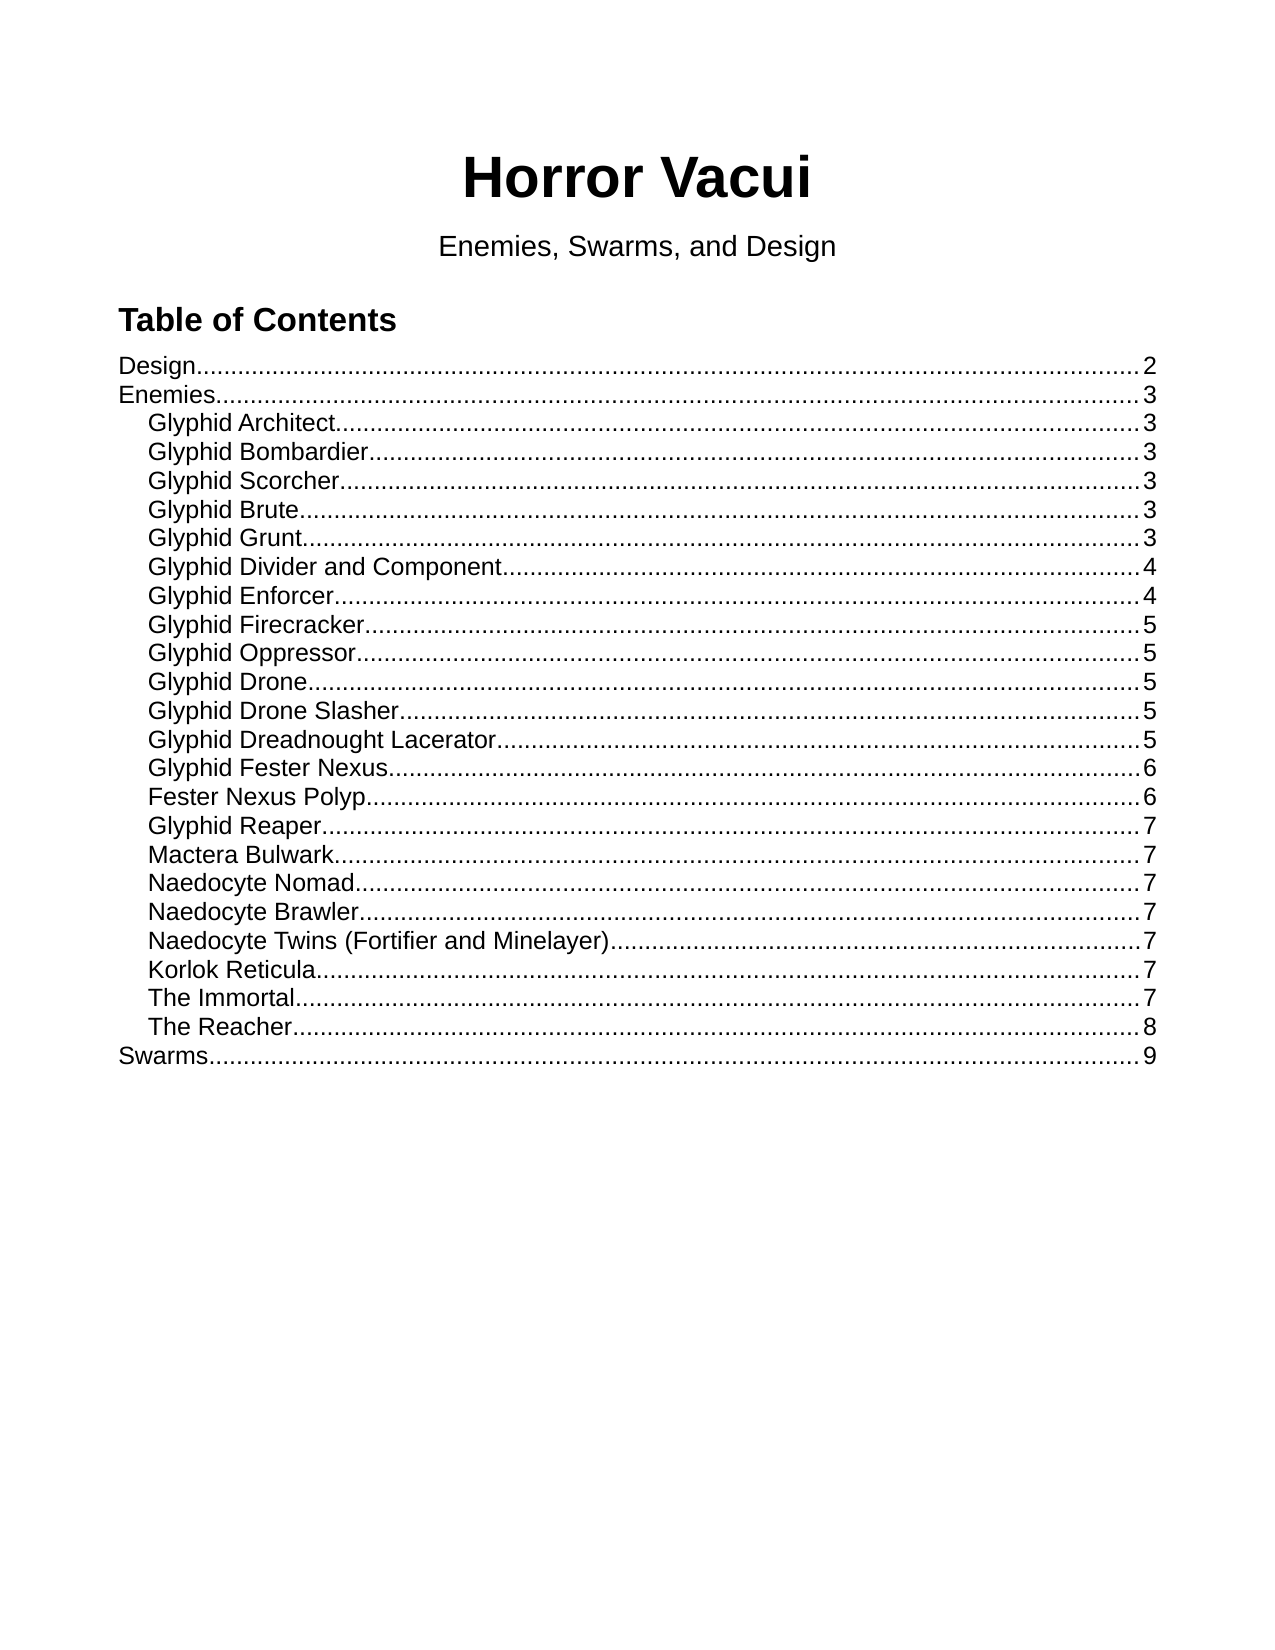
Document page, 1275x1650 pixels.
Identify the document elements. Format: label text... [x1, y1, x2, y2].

text Glyphid Divider and Component 4 [148, 552, 1157, 581]
text Glyphid Brute 3 [148, 495, 1157, 523]
title Horror Vacui [118, 143, 1157, 210]
text Glyphid Drone 5 [148, 667, 1157, 696]
text Glyphid Dreadnought Lacerator 5 [148, 725, 1157, 753]
text Enemies 3 [118, 380, 1157, 408]
text Glyphid Enforcer 4 [148, 581, 1157, 610]
text Glyphid Scorcher 3 [148, 466, 1157, 495]
text Korlok Reticula 7 [148, 955, 1157, 983]
text Glyphid Bombardier 3 [148, 437, 1157, 466]
text Naedocyte Brawler 7 [148, 897, 1157, 926]
text Swarms 9 [118, 1041, 1157, 1070]
text Glyphid Oppressor 5 [148, 638, 1157, 667]
subtitle Table of Contents [118, 300, 1157, 338]
text Mactera Bulwark 7 [148, 840, 1157, 868]
text The Immortal 7 [148, 983, 1157, 1012]
text Glyphid Architect 3 [148, 408, 1157, 437]
text Glyphid Reaper 7 [148, 811, 1157, 840]
text Glyphid Grunt 3 [148, 523, 1157, 552]
text Glyphid Firecracker 5 [148, 610, 1157, 638]
subtitle Enemies, Swarms, and Design [118, 229, 1157, 262]
text Fester Nexus Polyp 6 [148, 782, 1157, 811]
text The Reacher 8 [148, 1012, 1157, 1041]
text Glyphid Fester Nexus 6 [148, 753, 1157, 782]
text Naedocyte Nomad 7 [148, 868, 1157, 897]
text Design 2 [118, 351, 1157, 380]
text Glyphid Drone Slasher 5 [148, 696, 1157, 725]
text Naedocyte Twins (Fortifier and Minelayer) 7 [148, 926, 1157, 955]
